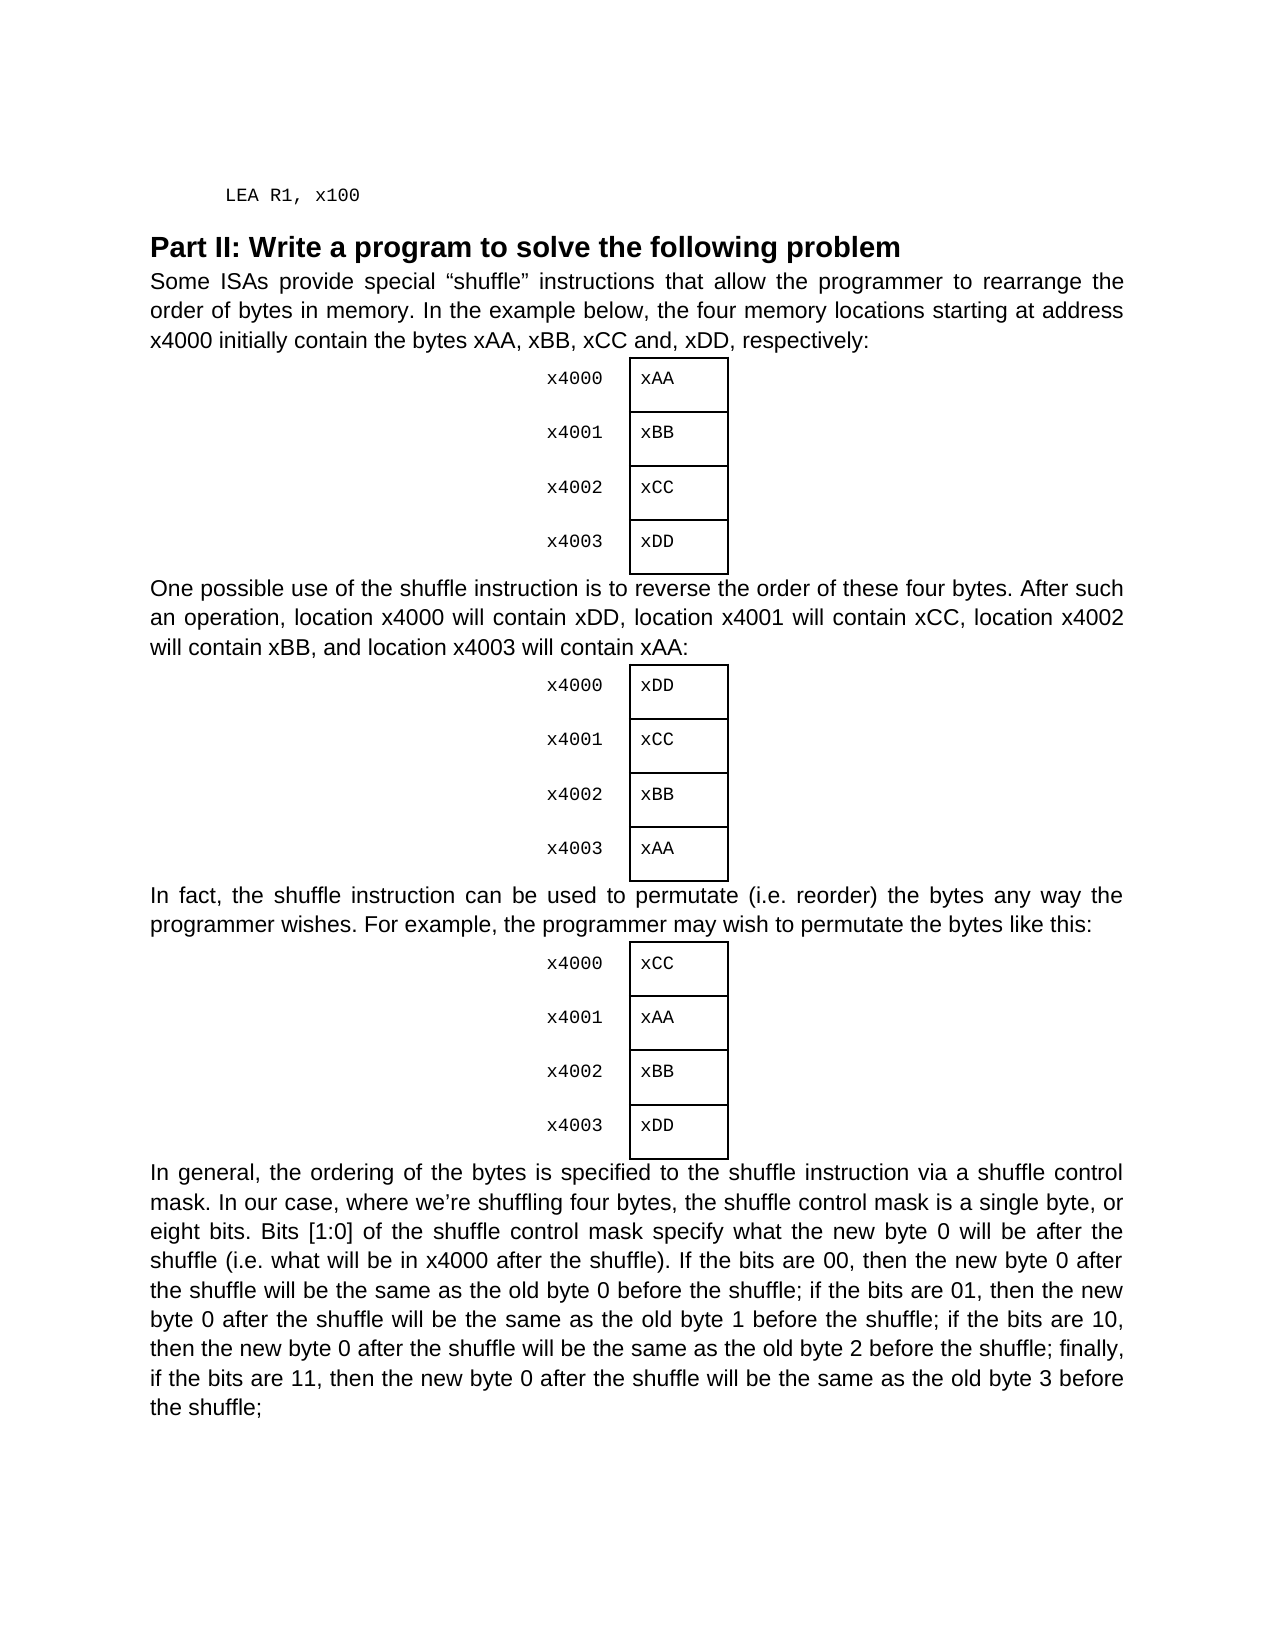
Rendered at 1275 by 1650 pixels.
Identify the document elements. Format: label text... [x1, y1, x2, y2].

table_cell xCC [631, 720, 727, 772]
table_header [729, 943, 1066, 995]
text In general, the ordering of the bytes is specified to the shuffle instruction via a shuffle control mask. In our case, where we’re shuffling four bytes, the shuffle control mask is a single byte, or eight bits. Bits [1:0] of the shuffle control mask specify what the new byte 0 will be after the shuffle (i.e. what will be in x4000 after the shuffle). If the bits are 00, then the new byte 0 after the shuffle will be the same as the old byte 0 before the shuffle; if the bits are 01, then the new byte 0 after the shuffle will be the same as the old byte 1 before the shuffle; if the bits are 10, then the new byte 0 after the shuffle will be the same as the old byte 2 before the shuffle; finally, if the bits are 11, then the new byte 0 after the shuffle will be the same as the old byte 3 before the shuffle; [150, 1160, 1125, 1420]
table_cell [729, 1106, 1066, 1158]
table_cell [729, 467, 1066, 519]
table_cell x4003 [537, 521, 629, 573]
table_cell x4002 [537, 467, 629, 519]
table_header xDD [631, 666, 727, 718]
table_cell xDD [631, 521, 727, 573]
table_cell xBB [631, 774, 727, 826]
table_cell [729, 413, 1066, 465]
table_header [729, 359, 1066, 411]
table_cell xCC [631, 467, 727, 519]
table_cell x4002 [537, 1051, 629, 1103]
table_cell x4001 [537, 997, 629, 1049]
table_cell [729, 774, 1066, 826]
table_header x4000 [537, 666, 629, 718]
table_cell x4003 [537, 828, 629, 880]
table_cell xDD [631, 1106, 727, 1158]
table_header xCC [631, 943, 727, 995]
table_header x4000 [537, 359, 629, 411]
table_header x4000 [537, 943, 629, 995]
table_cell xAA [631, 997, 727, 1049]
subtitle Part II: Write a program to solve the following problem [150, 231, 1125, 264]
table_cell x4003 [537, 1106, 629, 1158]
table_cell [729, 720, 1066, 772]
table_cell x4001 [537, 720, 629, 772]
table_cell x4001 [537, 413, 629, 465]
table_cell [729, 997, 1066, 1049]
table_cell [729, 828, 1066, 880]
text One possible use of the shuffle instruction is to reverse the order of these four bytes. After such an operation, location x4000 will contain xDD, location x4001 will contain xCC, location x4002 will contain xBB, and location x4003 will contain xAA: [150, 575, 1125, 660]
table_header xAA [631, 359, 727, 411]
table_cell xBB [631, 1051, 727, 1103]
table_cell xAA [631, 828, 727, 880]
text LEA R1, x100 [150, 186, 1125, 207]
text Some ISAs provide special “shuffle” instructions that allow the programmer to rearrange the order of bytes in memory. In the example below, the four memory locations starting at address x4000 initially contain the bytes xAA, xBB, xCC and, xDD, respectively: [150, 268, 1125, 353]
text In fact, the shuffle instruction can be used to permutate (i.e. reorder) the bytes any way the programmer wishes. For example, the programmer may wish to permutate the bytes like this: [150, 882, 1125, 937]
table_cell [729, 1051, 1066, 1103]
table_cell [729, 521, 1066, 573]
table_header [729, 666, 1066, 718]
table_cell x4002 [537, 774, 629, 826]
table_cell xBB [631, 413, 727, 465]
